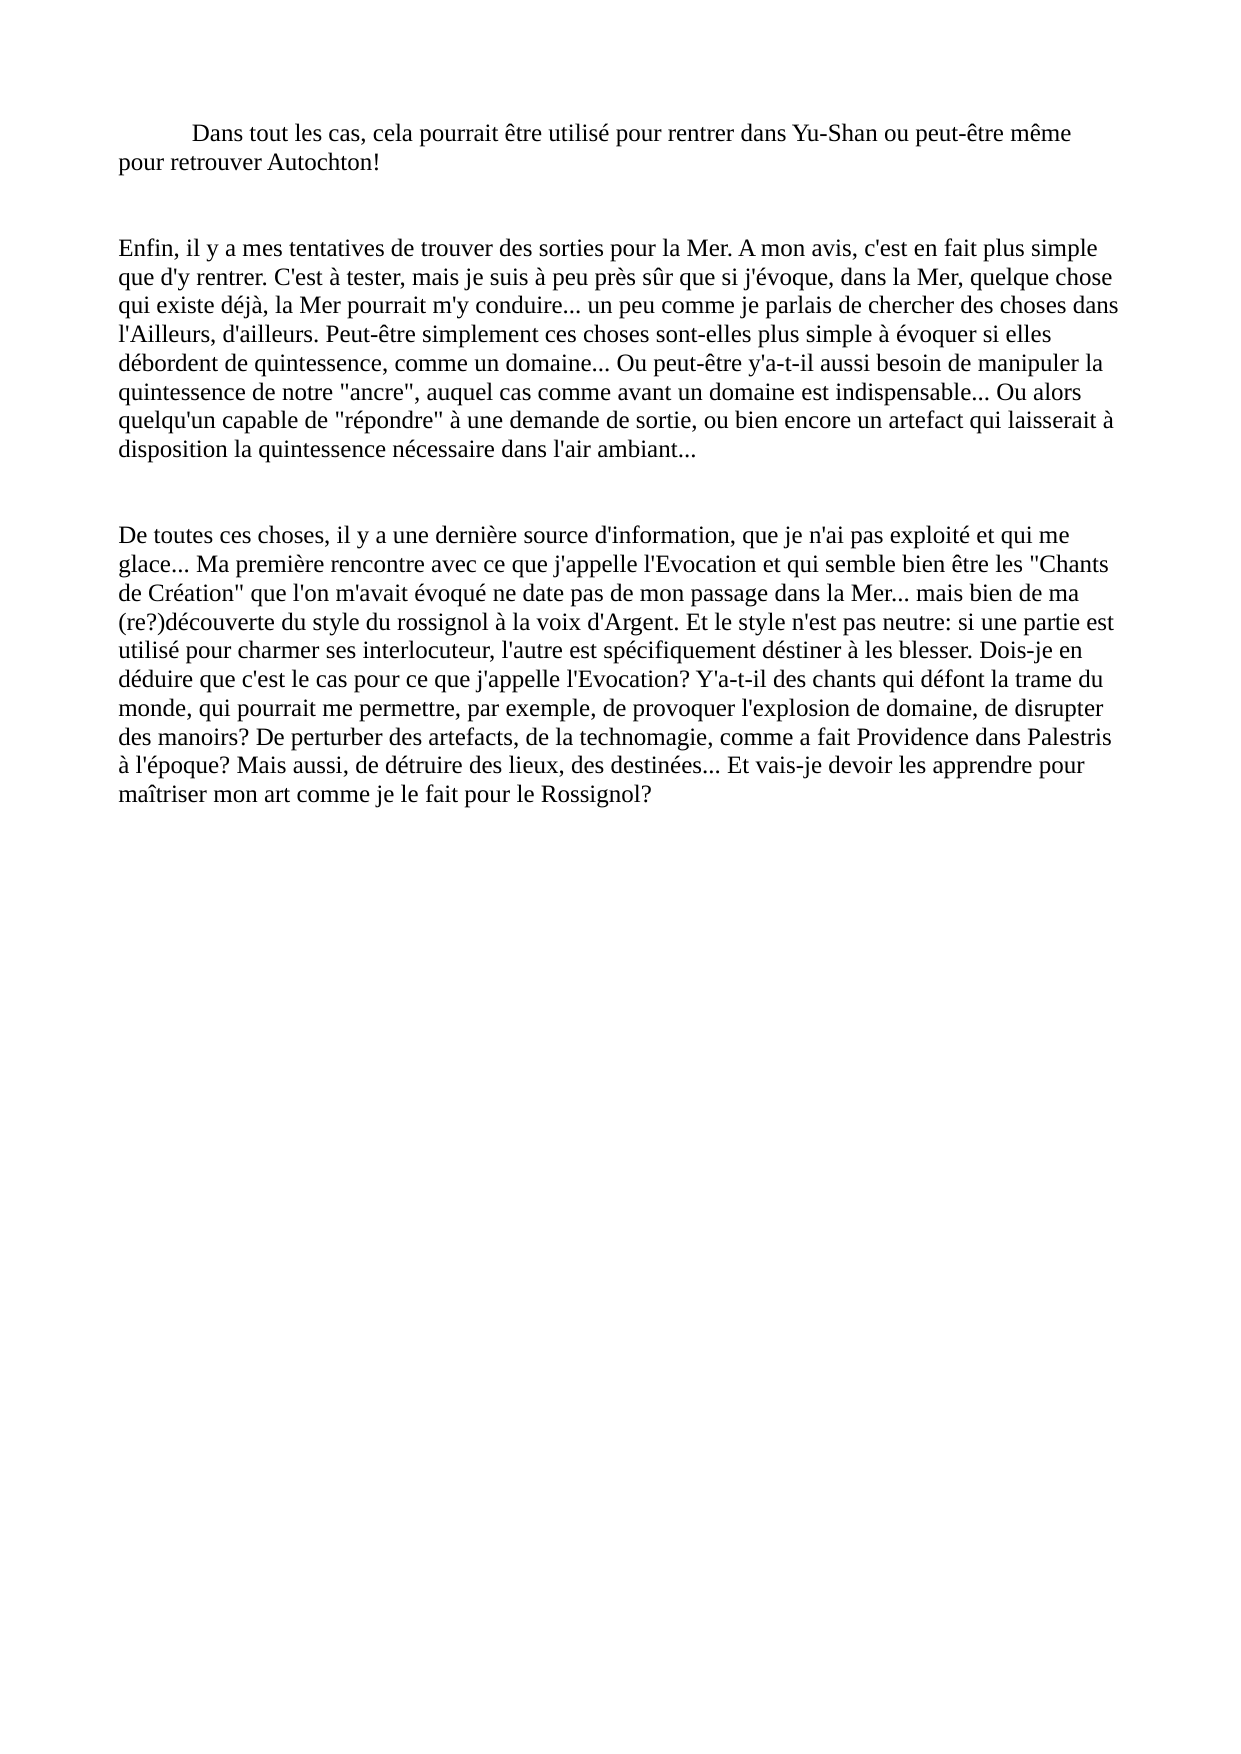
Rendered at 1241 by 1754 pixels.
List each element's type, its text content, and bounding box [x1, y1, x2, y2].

text De toutes ces choses, il y a une dernière source d'information, que je n'ai pas exploité et qui me glace... Ma première rencontre avec ce que j'appelle l'Evocation et qui semble bien être les "Chants de Création" que l'on m'avait évoqué ne date pas de mon passage dans la Mer... mais bien de ma (re?)découverte du style du rossignol à la voix d'Argent. Et le style n'est pas neutre: si une partie est utilisé pour charmer ses interlocuteur, l'autre est spécifiquement déstiner à les blesser. Dois-je en déduire que c'est le cas pour ce que j'appelle l'Evocation? Y'a-t-il des chants qui défont la trame du monde, qui pourrait me permettre, par exemple, de provoquer l'explosion de domaine, de disrupter des manoirs? De perturber des artefacts, de la technomagie, comme a fait Providence dans Palestris à l'époque? Mais aussi, de détruire des lieux, des destinées... Et vais-je devoir les apprendre pour maîtriser mon art comme je le fait pour le Rossignol? [118, 521, 1122, 808]
text Enfin, il y a mes tentatives de trouver des sorties pour la Mer. A mon avis, c'est en fait plus simple que d'y rentrer. C'est à tester, mais je suis à peu près sûr que si j'évoque, dans la Mer, quelque chose qui existe déjà, la Mer pourrait m'y conduire... un peu comme je parlais de chercher des choses dans l'Ailleurs, d'ailleurs. Peut-être simplement ces choses sont-elles plus simple à évoquer si elles débordent de quintessence, comme un domaine... Ou peut-être y'a-t-il aussi besoin de manipuler la quintessence de notre "ancre", auquel cas comme avant un domaine est indispensable... Ou alors quelqu'un capable de "répondre" à une demande de sortie, ou bien encore un artefact qui laisserait à disposition la quintessence nécessaire dans l'air ambiant... [118, 233, 1122, 463]
text Dans tout les cas, cela pourrait être utilisé pour rentrer dans Yu-Shan ou peut-être même pour retrouver Autochton! [118, 118, 1122, 176]
